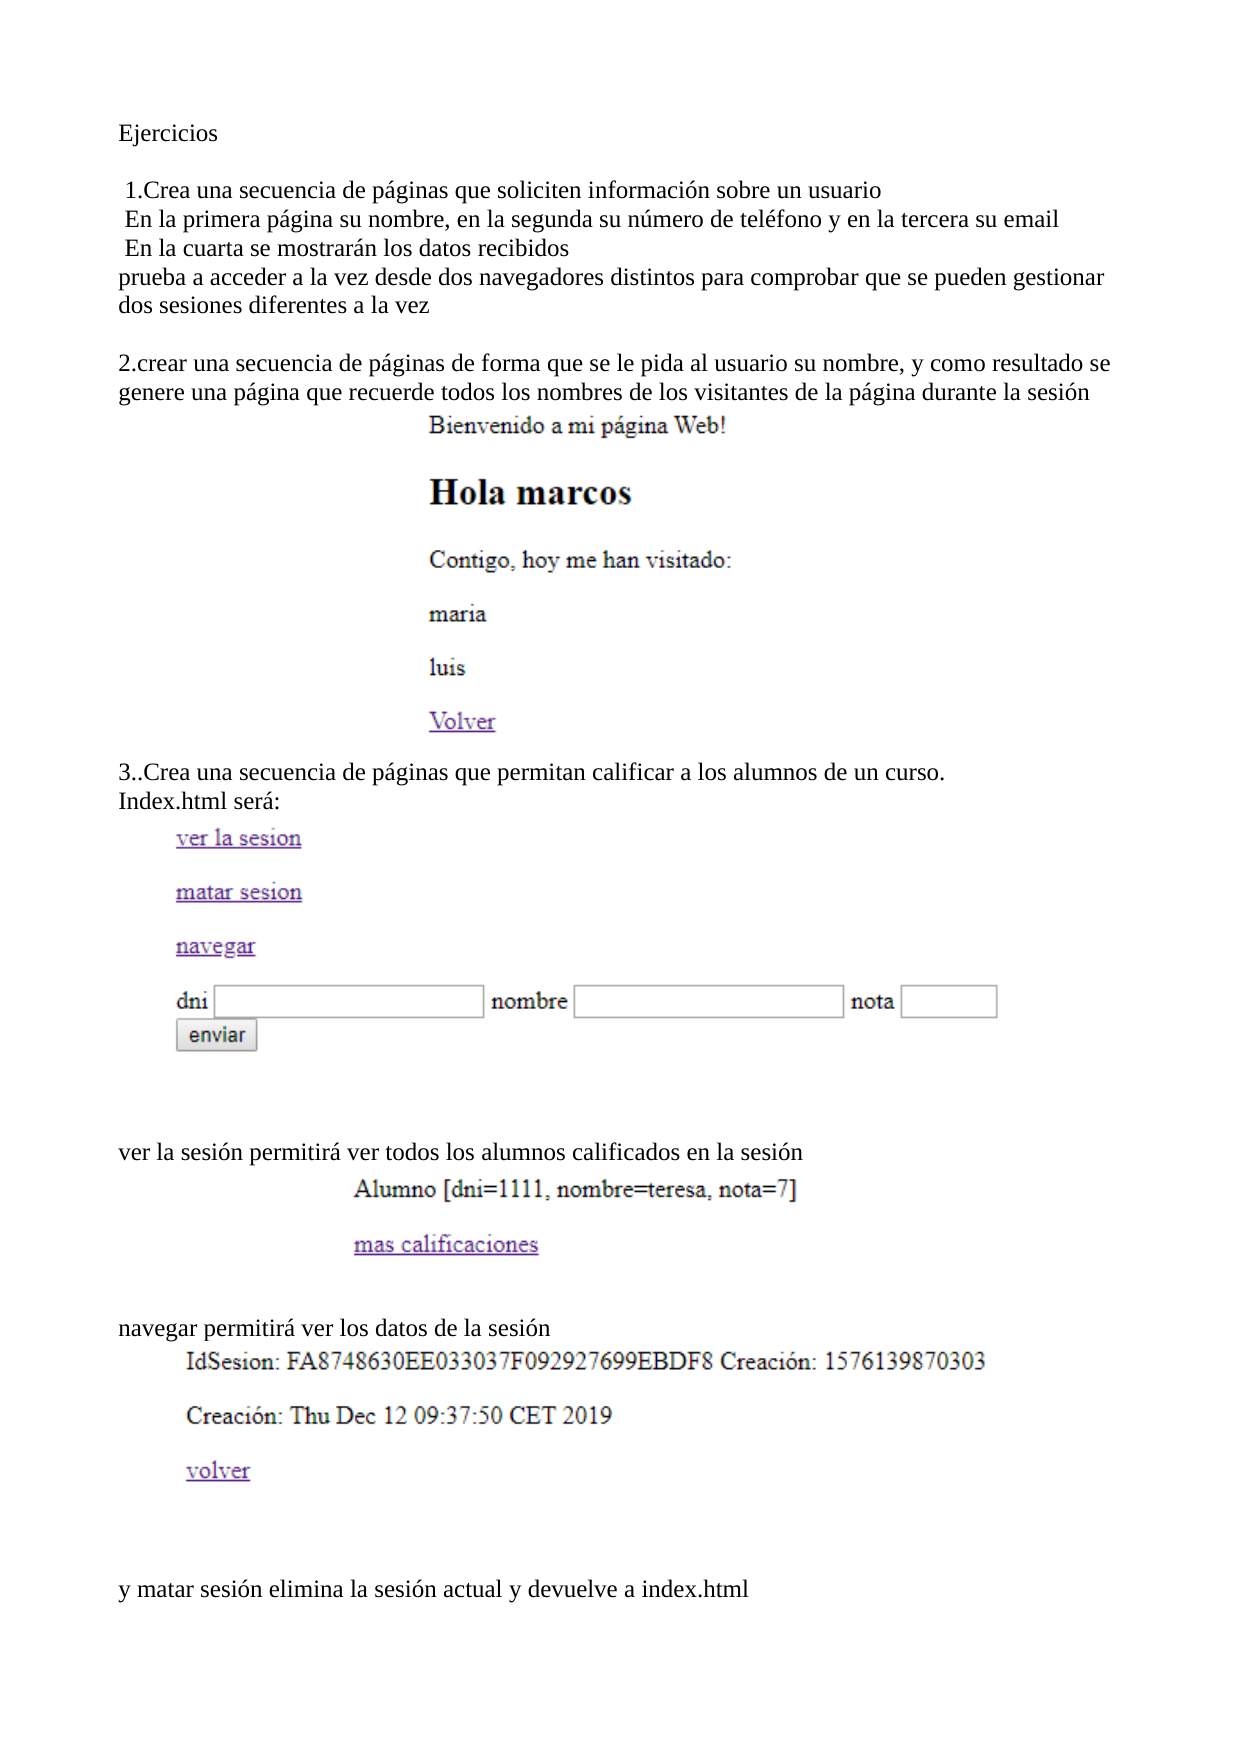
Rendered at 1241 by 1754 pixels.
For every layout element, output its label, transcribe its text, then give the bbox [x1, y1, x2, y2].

text navegar permitirá ver los datos de la sesión [118, 1166, 1122, 1342]
text 3..Crea una secuencia de páginas que permitan calificar a los alumnos de un curso. [118, 406, 1122, 786]
text prueba a acceder a la vez desde dos navegadores distintos para comprobar que se pueden gestionar dos sesiones diferentes a la vez [118, 262, 1122, 319]
text En la cuarta se mostrarán los datos recibidos [118, 233, 1122, 262]
text Index.html será: [118, 786, 1122, 815]
text ver la sesión permitirá ver todos los alumnos calificados en la sesión [118, 1137, 1122, 1166]
text Ejercicios [118, 118, 1122, 147]
text En la primera página su nombre, en la segunda su número de teléfono y en la tercera su email [118, 204, 1122, 233]
text y matar sesión elimina la sesión actual y devuelve a index.html [118, 1574, 1122, 1603]
text 2.crear una secuencia de páginas de forma que se le pida al usuario su nombre, y como resultado se genere una página que recuerde todos los nombres de los visitantes de la página durante la sesión [118, 348, 1122, 406]
text 1.Crea una secuencia de páginas que soliciten información sobre un usuario [118, 176, 1122, 204]
